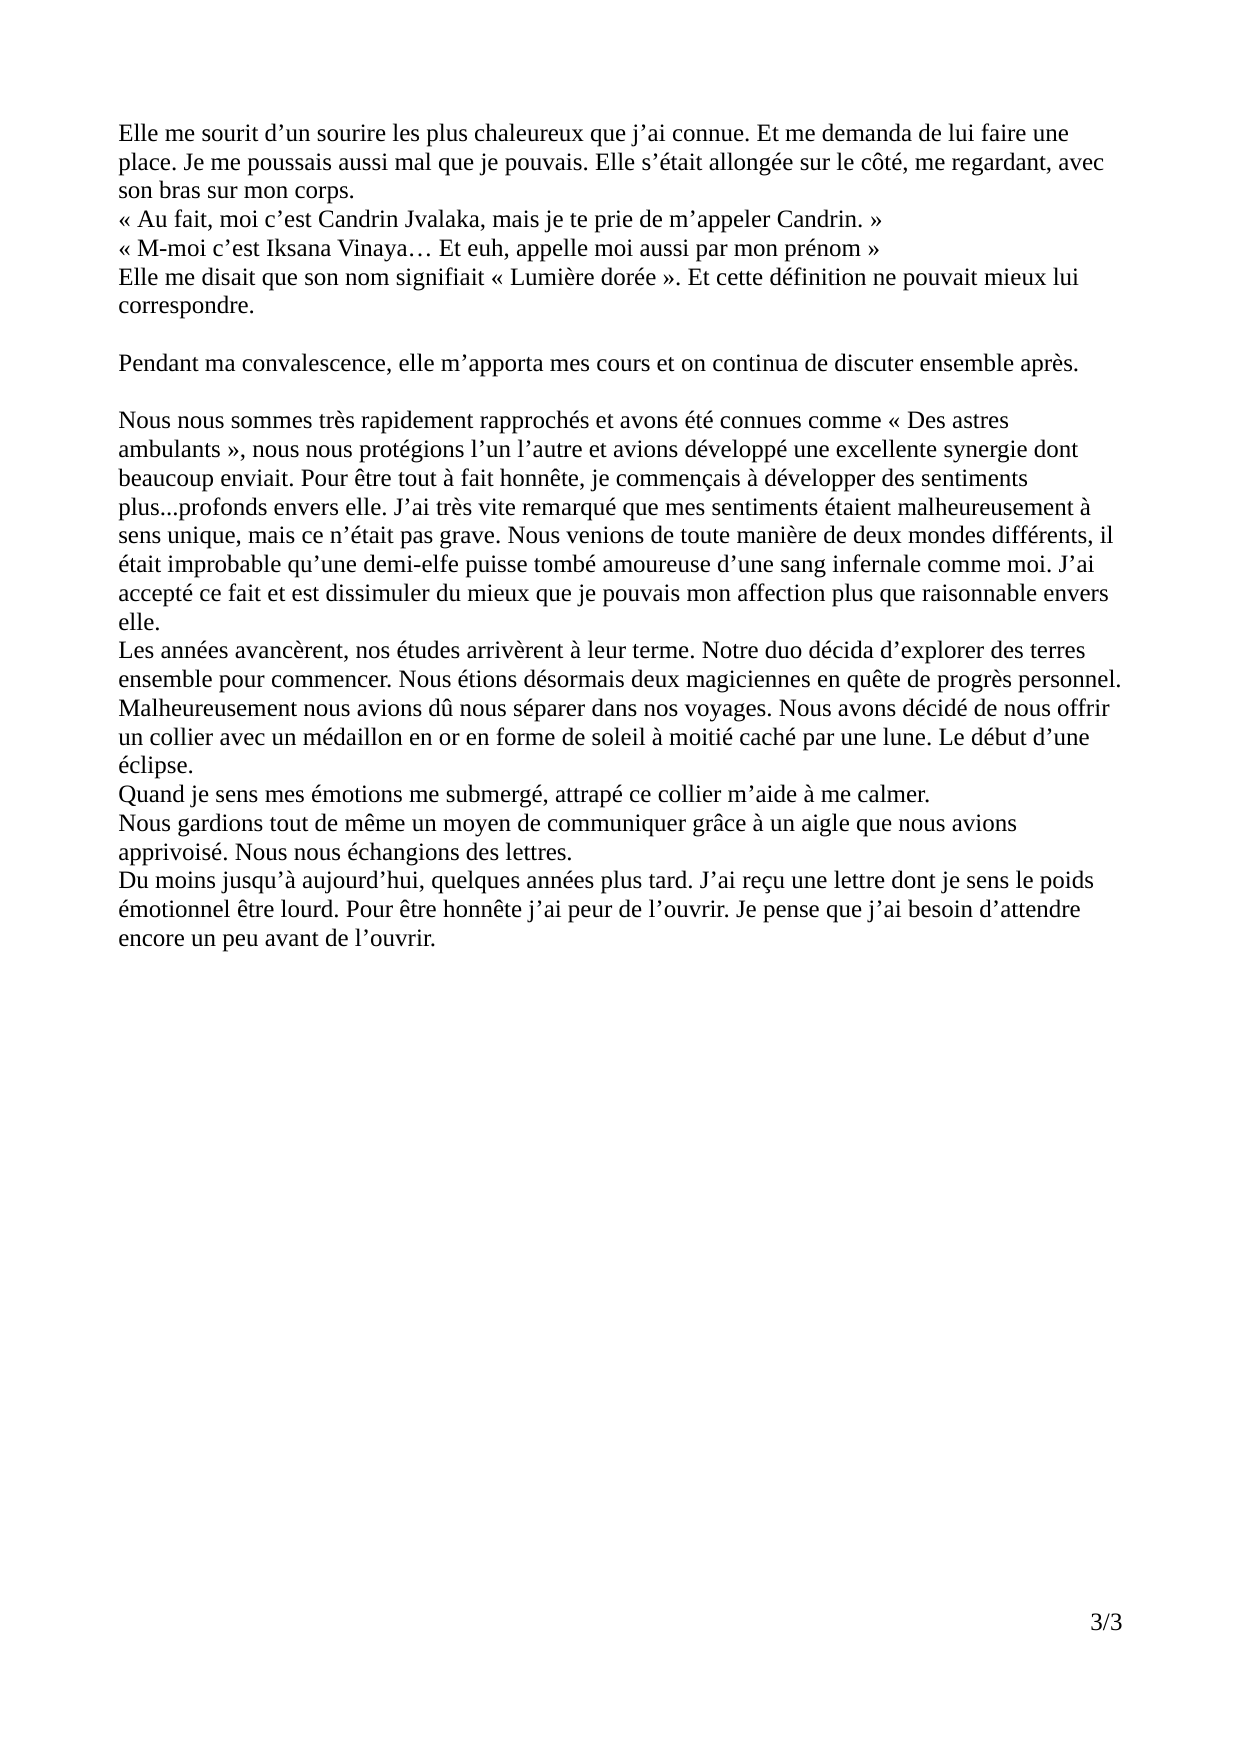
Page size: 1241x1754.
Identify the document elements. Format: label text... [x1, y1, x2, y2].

text Pendant ma convalescence, elle m’apporta mes cours et on continua de discuter ensemble après. [118, 348, 1122, 377]
text Elle me sourit d’un sourire les plus chaleureux que j’ai connue. Et me demanda de lui faire une place. Je me poussais aussi mal que je pouvais. Elle s’était allongée sur le côté, me regardant, avec son bras sur mon corps. [118, 118, 1122, 204]
text Nous gardions tout de même un moyen de communiquer grâce à un aigle que nous avions apprivoisé. Nous nous échangions des lettres. [118, 808, 1122, 866]
text Nous nous sommes très rapidement rapprochés et avons été connues comme « Des astres ambulants », nous nous protégions l’un l’autre et avions développé une excellente synergie dont beaucoup enviait. Pour être tout à fait honnête, je commençais à développer des sentiments plus...profonds envers elle. J’ai très vite remarqué que mes sentiments étaient malheureusement à sens unique, mais ce n’était pas grave. Nous venions de toute manière de deux mondes différents, il était improbable qu’une demi-elfe puisse tombé amoureuse d’une sang infernale comme moi. J’ai accepté ce fait et est dissimuler du mieux que je pouvais mon affection plus que raisonnable envers elle. [118, 406, 1122, 636]
text « M-moi c’est Iksana Vinaya… Et euh, appelle moi aussi par mon prénom » [118, 233, 1122, 262]
text « Au fait, moi c’est Candrin Jvalaka, mais je te prie de m’appeler Candrin. » [118, 204, 1122, 233]
text Du moins jusqu’à aujourd’hui, quelques années plus tard. J’ai reçu une lettre dont je sens le poids émotionnel être lourd. Pour être honnête j’ai peur de l’ouvrir. Je pense que j’ai besoin d’attendre encore un peu avant de l’ouvrir. [118, 866, 1122, 952]
text Elle me disait que son nom signifiait « Lumière dorée ». Et cette définition ne pouvait mieux lui correspondre. [118, 262, 1122, 319]
text Les années avancèrent, nos études arrivèrent à leur terme. Notre duo décida d’explorer des terres ensemble pour commencer. Nous étions désormais deux magiciennes en quête de progrès personnel. Malheureusement nous avions dû nous séparer dans nos voyages. Nous avons décidé de nous offrir un collier avec un médaillon en or en forme de soleil à moitié caché par une lune. Le début d’une éclipse. [118, 636, 1122, 779]
text Quand je sens mes émotions me submergé, attrapé ce collier m’aide à me calmer. [118, 779, 1122, 808]
